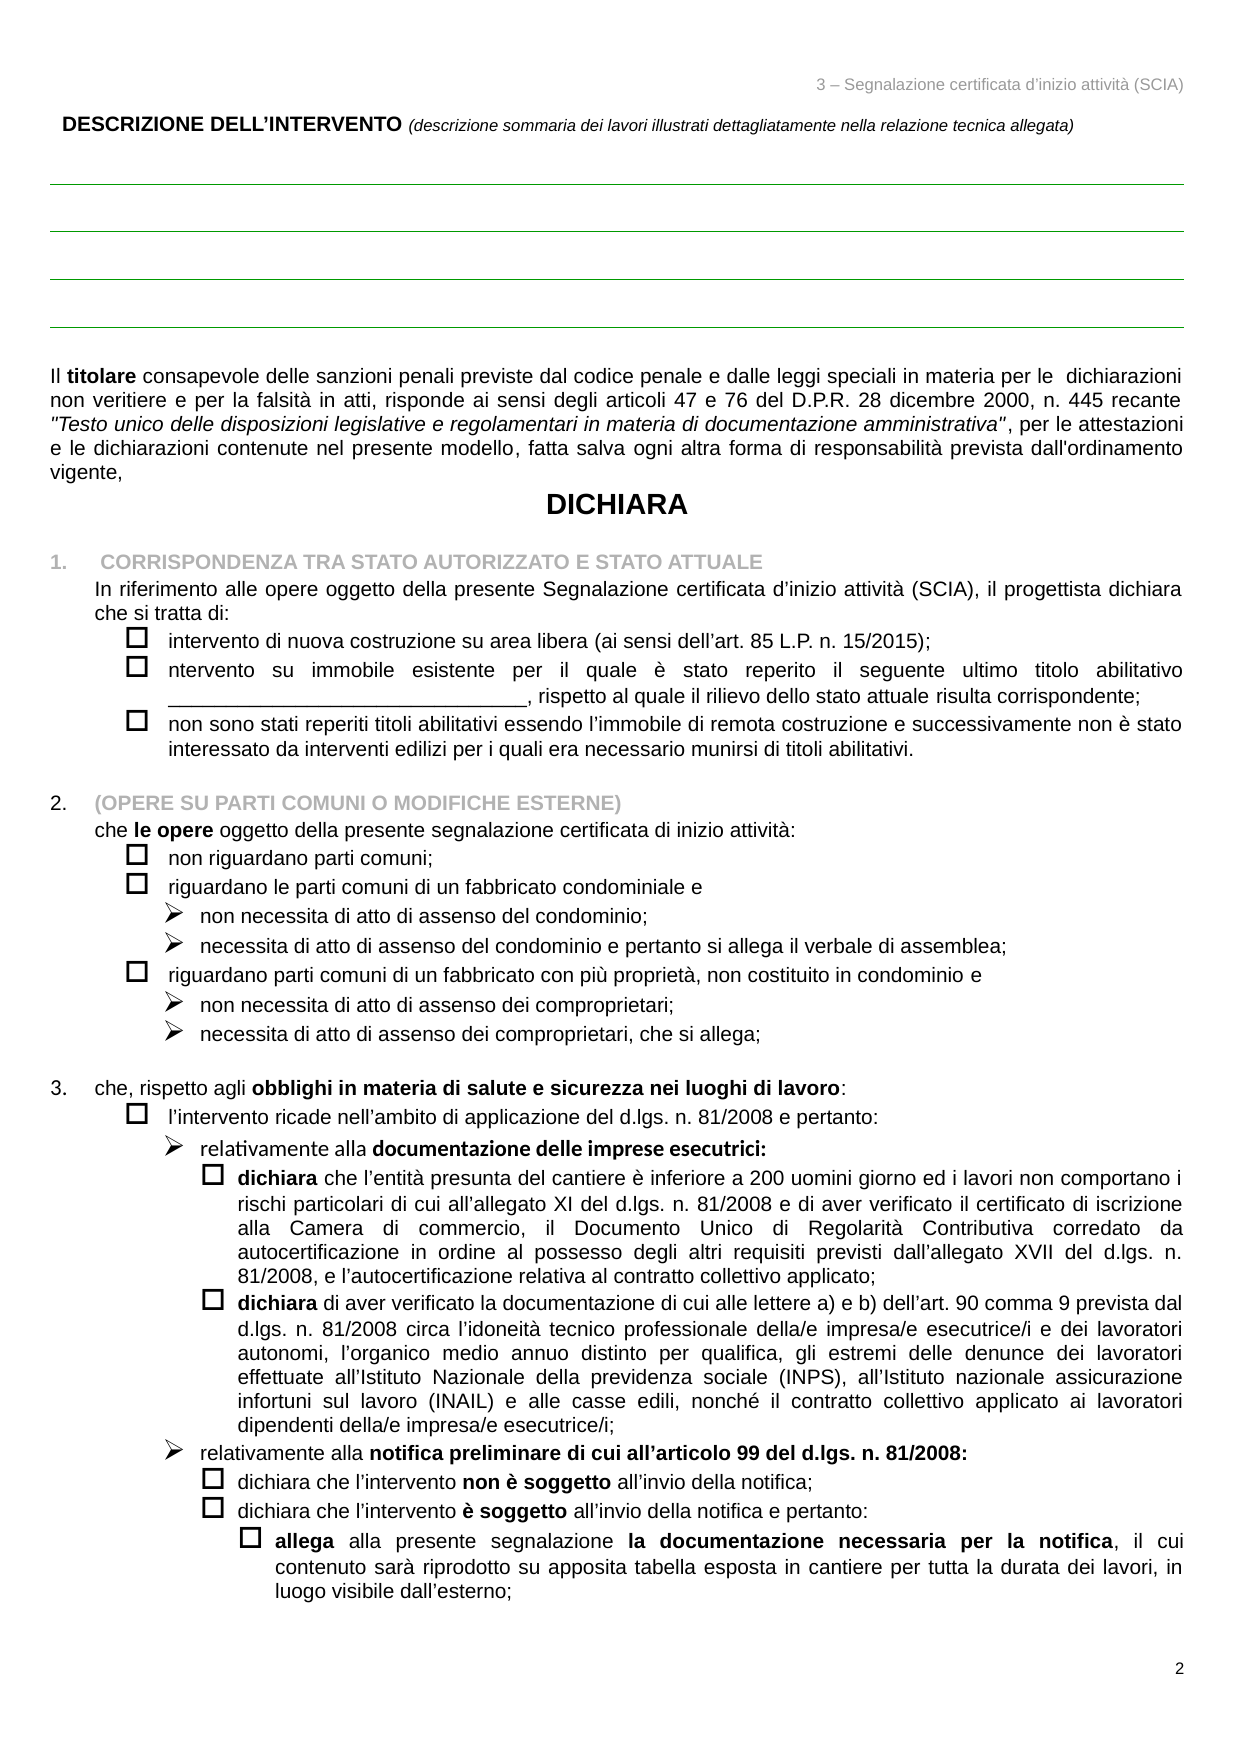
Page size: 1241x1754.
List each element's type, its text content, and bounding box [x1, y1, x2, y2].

list dichiara che l’intervento non è soggetto all’invio della notifica; [200, 1469, 1184, 1496]
list dichiara di aver verificato la documentazione di cui alle lettere a) e b) dell’art. 90 comma 9 prevista dal d.lgs. n. 81/2008 circa l’idoneità tecnico professionale della/e impresa/e esecutrice/i e dei lavoratori autonomi, l’organico medio annuo distinto per qualifica, gli estremi delle denunce dei lavoratori effettuate all’Istituto Nazionale della previdenza sociale (INPS), all’Istituto nazionale assicurazione infortuni sul lavoro (INAIL) e alle casse edili, nonché il contratto collettivo applicato ai lavoratori dipendenti della/e impresa/e esecutrice/i; [200, 1291, 1184, 1437]
list non sono stati reperiti titoli abilitativi essendo l’immobile di remota costruzione e successivamente non è stato interessato da interventi edilizi per i quali era necessario munirsi di titoli abilitativi. [124, 711, 1184, 761]
list non riguardano parti comuni; [124, 845, 1184, 871]
list CORRISPONDENZA TRA STATO AUTORIZZATO E STATO ATTUALE [50, 550, 1184, 574]
list intervento di nuova costruzione su area libera (ai sensi dell’art. 85 L.P. n. 15/2015); [124, 628, 1184, 654]
list dichiara che l’intervento è soggetto all’invio della notifica e pertanto: [200, 1499, 1184, 1525]
list riguardano le parti comuni di un fabbricato condominiale e [124, 874, 1184, 901]
list che le opere oggetto della presente segnalazione certificata di inizio attività: [50, 818, 1184, 842]
list riguardano parti comuni di un fabbricato con più proprietà, non costituito in condominio e [124, 963, 1184, 989]
list (OPERE SU PARTI COMUNI O MODIFICHE ESTERNE) [50, 791, 1184, 815]
list ntervento su immobile esistente per il quale è stato reperito il seguente ultimo titolo abilitativo _______________________________, rispetto al quale il rilievo dello stato attuale risulta corrispondente; [124, 657, 1184, 708]
list che, rispetto agli obblighi in materia di salute e sicurezza nei luoghi di lavoro: [50, 1073, 1184, 1101]
text DESCRIZIONE DELL’INTERVENTO (descrizione sommaria dei lavori illustrati dettagliatamente nella relazione tecnica allegata) [62, 112, 1184, 136]
list necessita di atto di assenso dei comproprietari, che si allega; [162, 1022, 1184, 1048]
list non necessita di atto di assenso del condominio; [162, 904, 1184, 930]
text Il titolare consapevole delle sanzioni penali previste dal codice penale e dalle leggi speciali in materia per le dichiarazioni non veritiere e per la falsità in atti, risponde ai sensi degli articoli 47 e 76 del D.P.R. 28 dicembre 2000, n. 445 recante "Testo unico delle disposizioni legislative e regolamentari in materia di documentazione amministrativa", per le attestazioni e le dichiarazioni contenute nel presente modello, fatta salva ogni altra forma di responsabilità prevista dall'ordinamento vigente, [50, 364, 1184, 484]
list l’intervento ricade nell’ambito di applicazione del d.lgs. n. 81/2008 e pertanto: [124, 1104, 1184, 1131]
list relativamente alla notifica preliminare di cui all’articolo 99 del d.lgs. n. 81/2008: [162, 1440, 1184, 1466]
list allega alla presente segnalazione la documentazione necessaria per la notifica, il cui contenuto sarà riprodotto su apposita tabella esposta in cantiere per tutta la durata dei lavori, in luogo visibile dall’esterno; [237, 1528, 1184, 1603]
list non necessita di atto di assenso dei comproprietari; [162, 992, 1184, 1019]
text DICHIARA [50, 487, 1184, 520]
list dichiara che l’entità presunta del cantiere è inferiore a 200 uomini giorno ed i lavori non comportano i rischi particolari di cui all’allegato XI del d.lgs. n. 81/2008 e di aver verificato il certificato di iscrizione alla Camera di commercio, il Documento Unico di Regolarità Contributiva corredato da autocertificazione in ordine al possesso degli altri requisiti previsti dall’allegato XVII del d.lgs. n. 81/2008, e l’autocertificazione relativa al contratto collettivo applicato; [200, 1165, 1184, 1288]
list relativamente alla documentazione delle imprese esecutrici: [162, 1134, 1184, 1162]
list necessita di atto di assenso del condominio e pertanto si allega il verbale di assemblea; [162, 933, 1184, 960]
list In riferimento alle opere oggetto della presente Segnalazione certificata d’inizio attività (SCIA), il progettista dichiara che si tratta di: [50, 577, 1184, 625]
